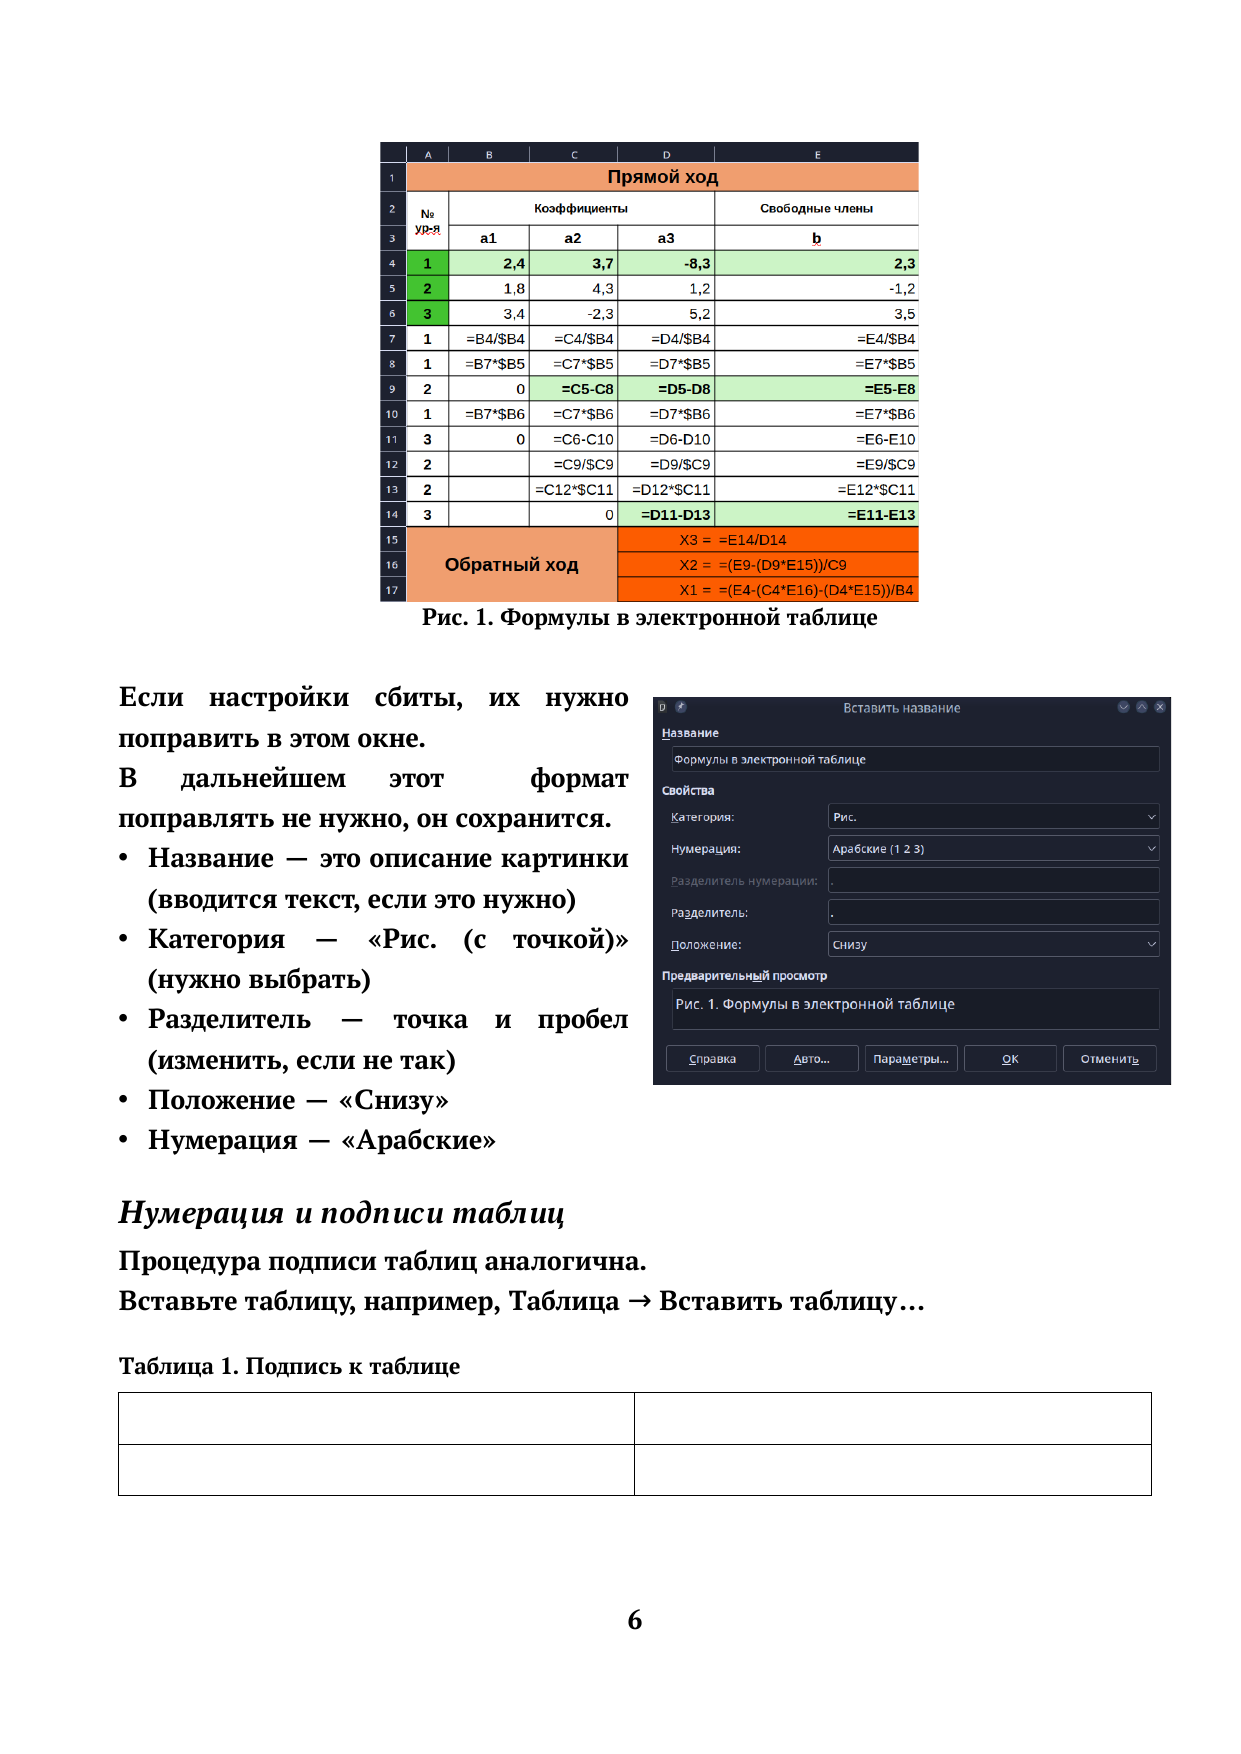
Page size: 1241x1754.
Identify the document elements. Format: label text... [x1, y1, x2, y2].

list Название — это описание картинки (вводится текст, если это нужно) [118, 840, 629, 914]
text Если настройки сбиты, их нужно поправить в этом окне. [118, 679, 1152, 1084]
table_header [119, 1393, 634, 1443]
table_cell [635, 1445, 1151, 1495]
text Таблица 1. Подпись к таблице [118, 1351, 1152, 1380]
table_header [635, 1393, 1151, 1443]
list Разделитель — точка и пробел (изменить, если не так) [118, 1001, 629, 1075]
text Рис. 1. Формулы в электронной таблице [380, 602, 919, 631]
list Положение — «Снизу» [118, 1082, 1152, 1116]
text В дальнейшем этот формат поправлять не нужно, он сохранится. [118, 760, 629, 834]
table_cell [119, 1445, 634, 1495]
list Нумерация — «Арабские» [118, 1122, 1152, 1156]
text Процедура подписи таблиц аналогична. [118, 1243, 1152, 1277]
text Вставьте таблицу, например, Таблица → Вставить таблицу… [118, 1283, 1152, 1317]
picture [653, 697, 1172, 1085]
picture [380, 142, 919, 602]
subtitle Нумерация и подписи таблиц [118, 1192, 1152, 1231]
list Категория — «Рис. (с точкой)» (нужно выбрать) [118, 921, 629, 995]
